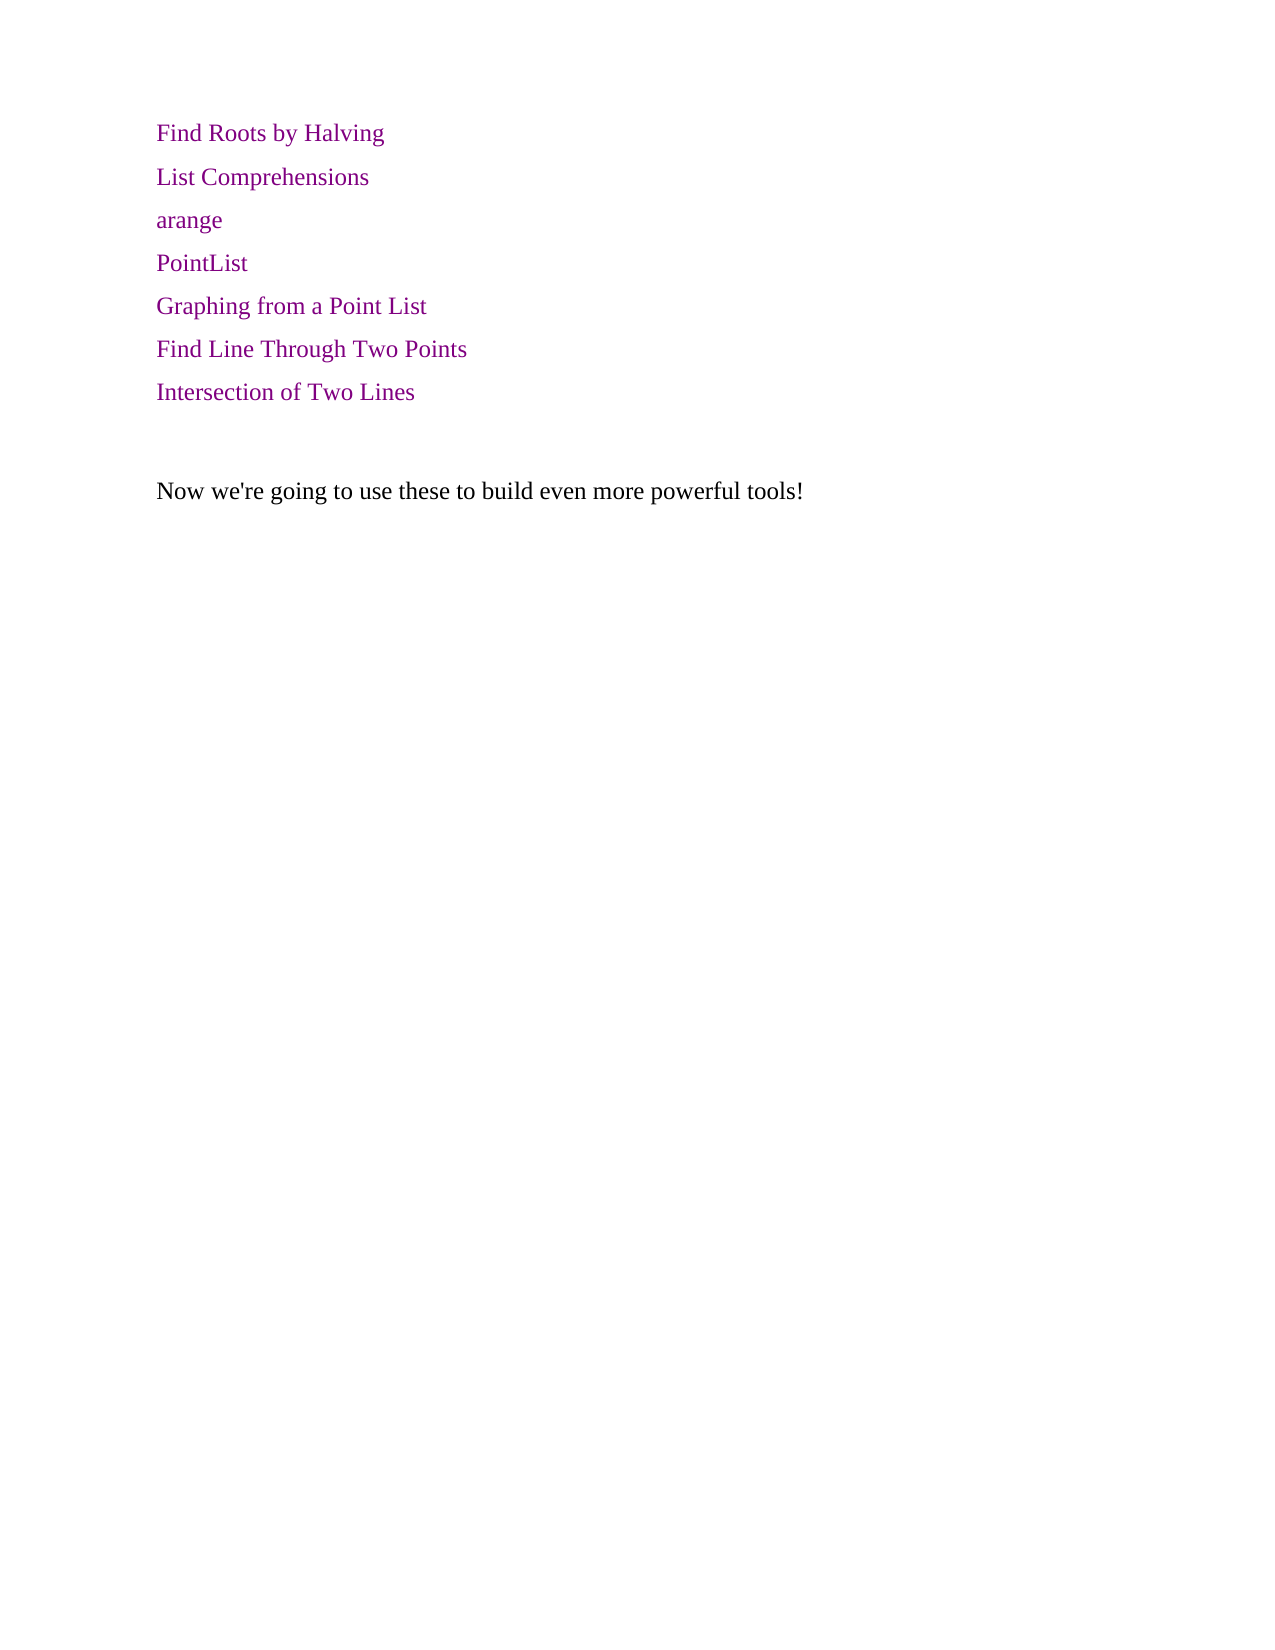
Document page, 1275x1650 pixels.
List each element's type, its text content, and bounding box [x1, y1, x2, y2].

list Intersection of Two Lines [156, 377, 1156, 406]
list PointList [156, 248, 1156, 277]
list arange [156, 205, 1156, 233]
text Now we're going to use these to build even more powerful tools! [118, 476, 1156, 505]
list Find Line Through Two Points [156, 334, 1156, 363]
list Find Roots by Halving [156, 118, 1156, 147]
list List Comprehensions [156, 162, 1156, 190]
list Graphing from a Point List [156, 291, 1156, 320]
